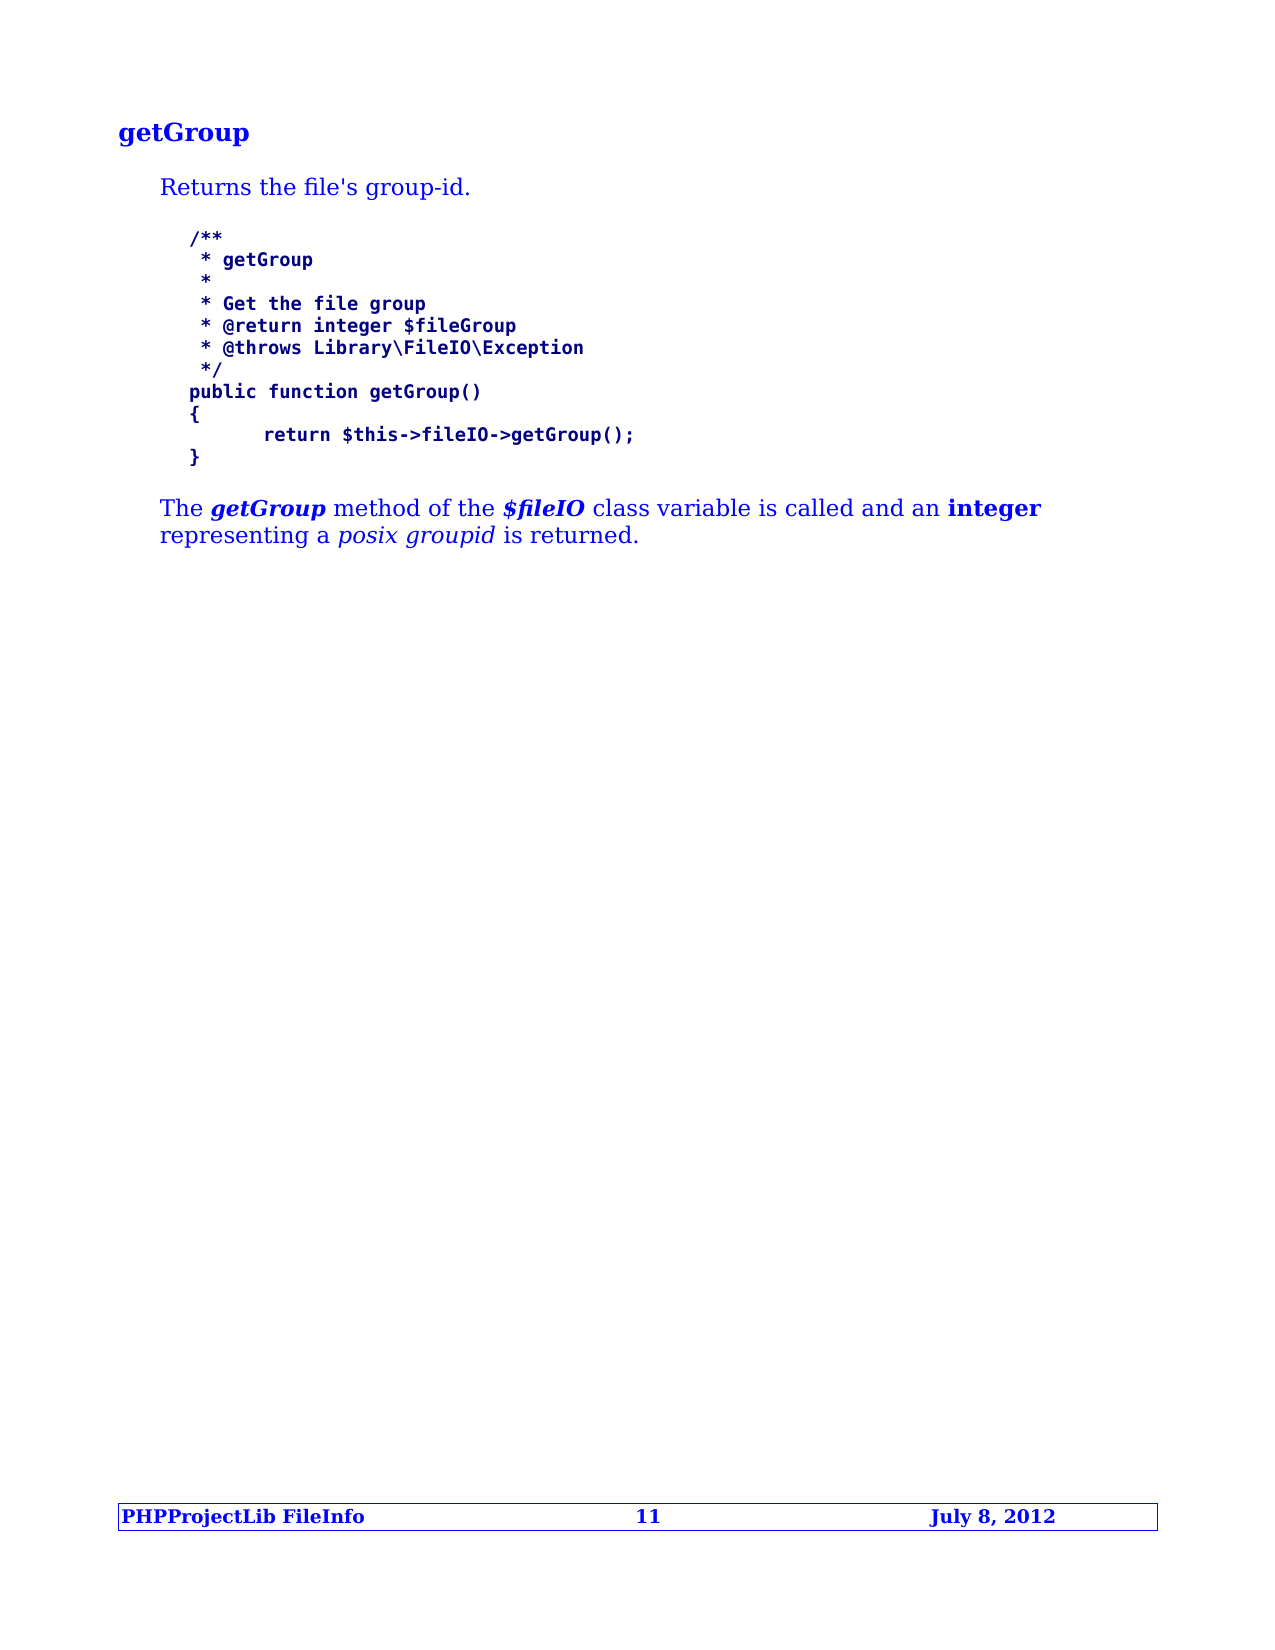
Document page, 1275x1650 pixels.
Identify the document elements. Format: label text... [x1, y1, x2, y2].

text The getGroup method of the $fileIO class variable is called and an integer representing a posix groupid is returned. [159, 495, 1157, 548]
list * getGroup [189, 249, 1157, 271]
list public function getGroup() [189, 381, 1157, 402]
list */ [189, 359, 1157, 381]
list * @throws Library\FileIO\Exception [189, 337, 1157, 359]
list * [189, 271, 1157, 293]
list * @return integer $fileGroup [189, 315, 1157, 337]
list { [189, 402, 1157, 424]
list * Get the file group [189, 293, 1157, 315]
list return $this->fileIO->getGroup(); [189, 424, 1157, 446]
text Returns the file's group-id. [159, 174, 1157, 201]
list /** [189, 227, 1157, 249]
title getGroup [118, 118, 1157, 147]
list } [189, 446, 1157, 468]
